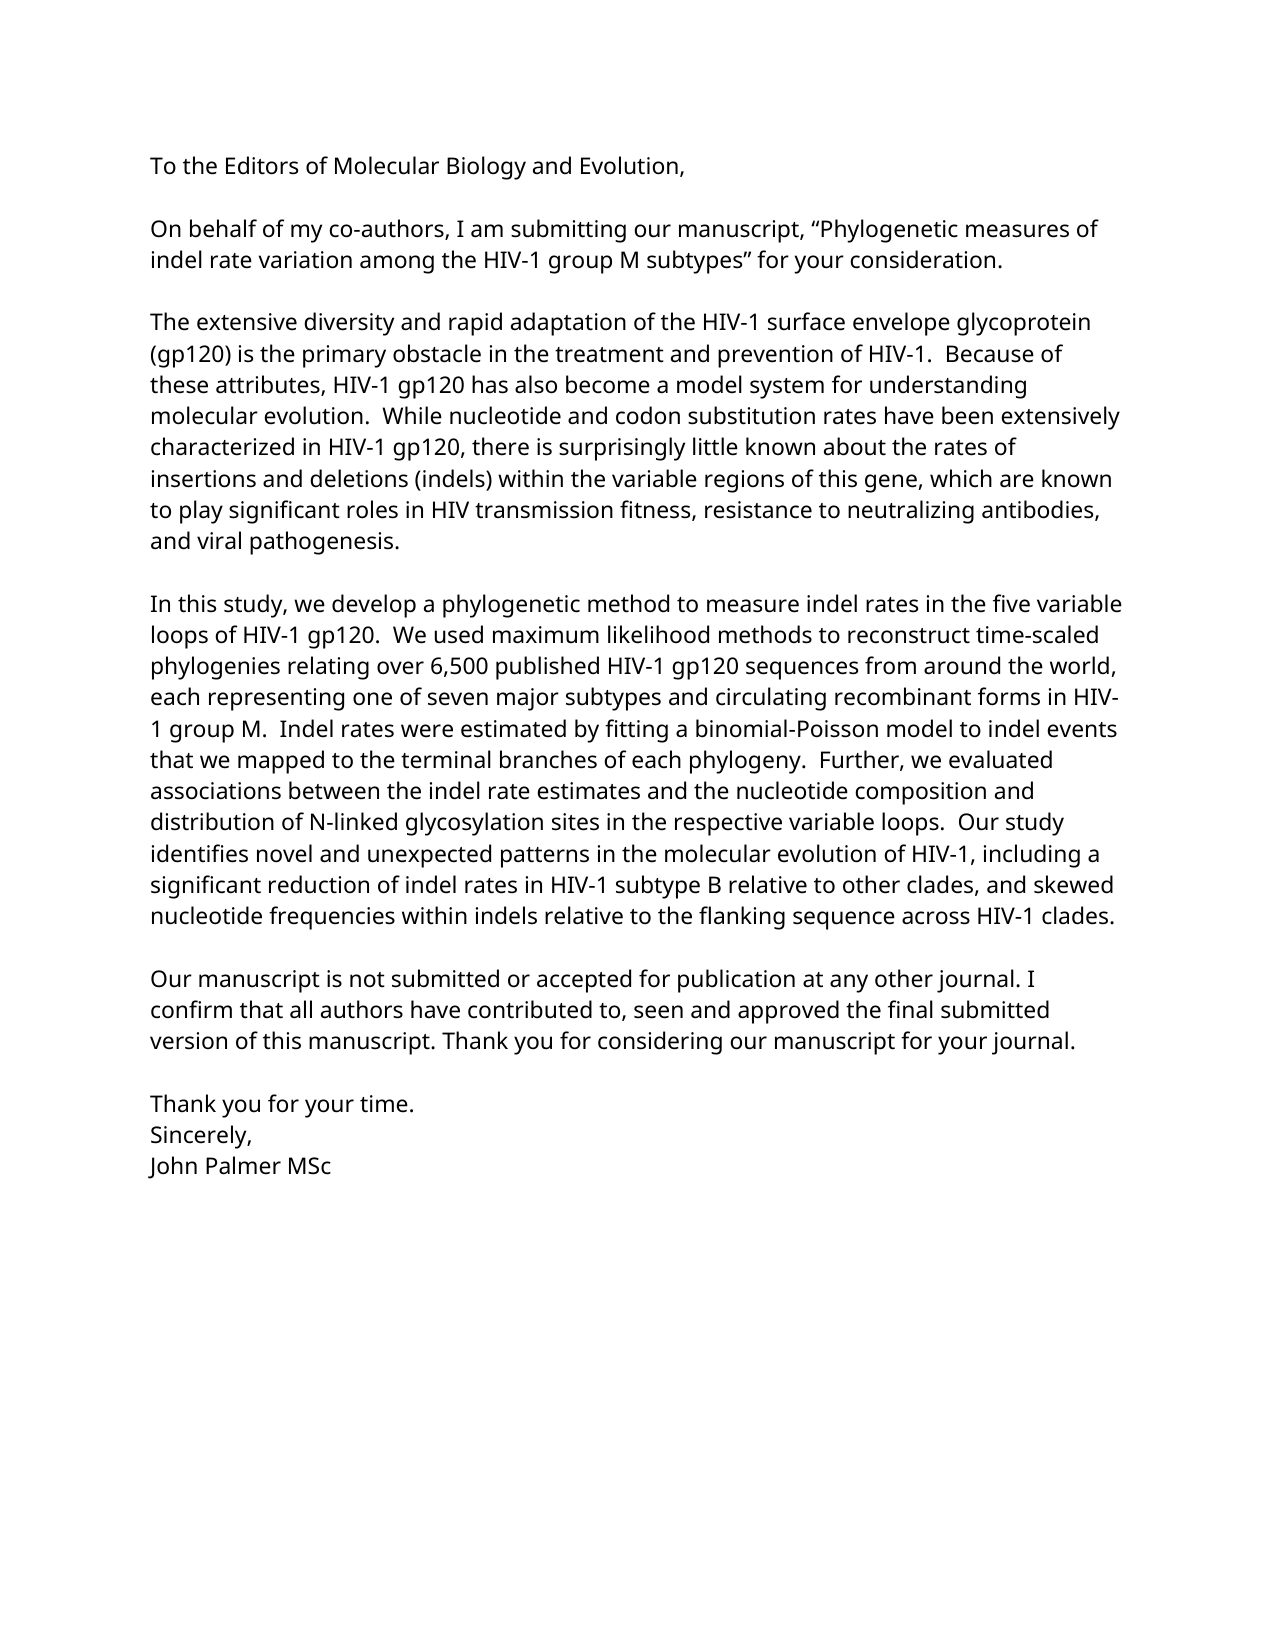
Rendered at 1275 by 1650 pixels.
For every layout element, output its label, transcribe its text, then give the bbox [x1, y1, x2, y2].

text Thank you for your time. [150, 1087, 1125, 1119]
text In this study, we develop a phylogenetic method to measure indel rates in the five variable loops of HIV-1 gp120. We used maximum likelihood methods to reconstruct time-scaled phylogenies relating over 6,500 published HIV-1 gp120 sequences from around the world, each representing one of seven major subtypes and circulating recombinant forms in HIV-1 group M. Indel rates were estimated by fitting a binomial-Poisson model to indel events that we mapped to the terminal branches of each phylogeny. Further, we evaluated associations between the indel rate estimates and the nucleotide composition and distribution of N-linked glycosylation sites in the respective variable loops. Our study identifies novel and unexpected patterns in the molecular evolution of HIV-1, including a significant reduction of indel rates in HIV-1 subtype B relative to other clades, and skewed nucleotide frequencies within indels relative to the flanking sequence across HIV-1 clades. [150, 587, 1125, 931]
text John Palmer MSc [150, 1150, 1125, 1181]
text Sincerely, [150, 1119, 1125, 1150]
text The extensive diversity and rapid adaptation of the HIV-1 surface envelope glycoprotein (gp120) is the primary obstacle in the treatment and prevention of HIV-1. Because of these attributes, HIV-1 gp120 has also become a model system for understanding molecular evolution. While nucleotide and codon substitution rates have been extensively characterized in HIV-1 gp120, there is surprisingly little known about the rates of insertions and deletions (indels) within the variable regions of this gene, which are known to play significant roles in HIV transmission fitness, resistance to neutralizing antibodies, and viral pathogenesis. [150, 306, 1125, 556]
text Our manuscript is not submitted or accepted for publication at any other journal. I confirm that all authors have contributed to, seen and approved the final submitted version of this manuscript. Thank you for considering our manuscript for your journal. [150, 962, 1125, 1056]
text To the Editors of Molecular Biology and Evolution, [150, 150, 1125, 181]
text On behalf of my co-authors, I am submitting our manuscript, “Phylogenetic measures of indel rate variation among the HIV-1 group M subtypes” for your consideration. [150, 212, 1125, 275]
